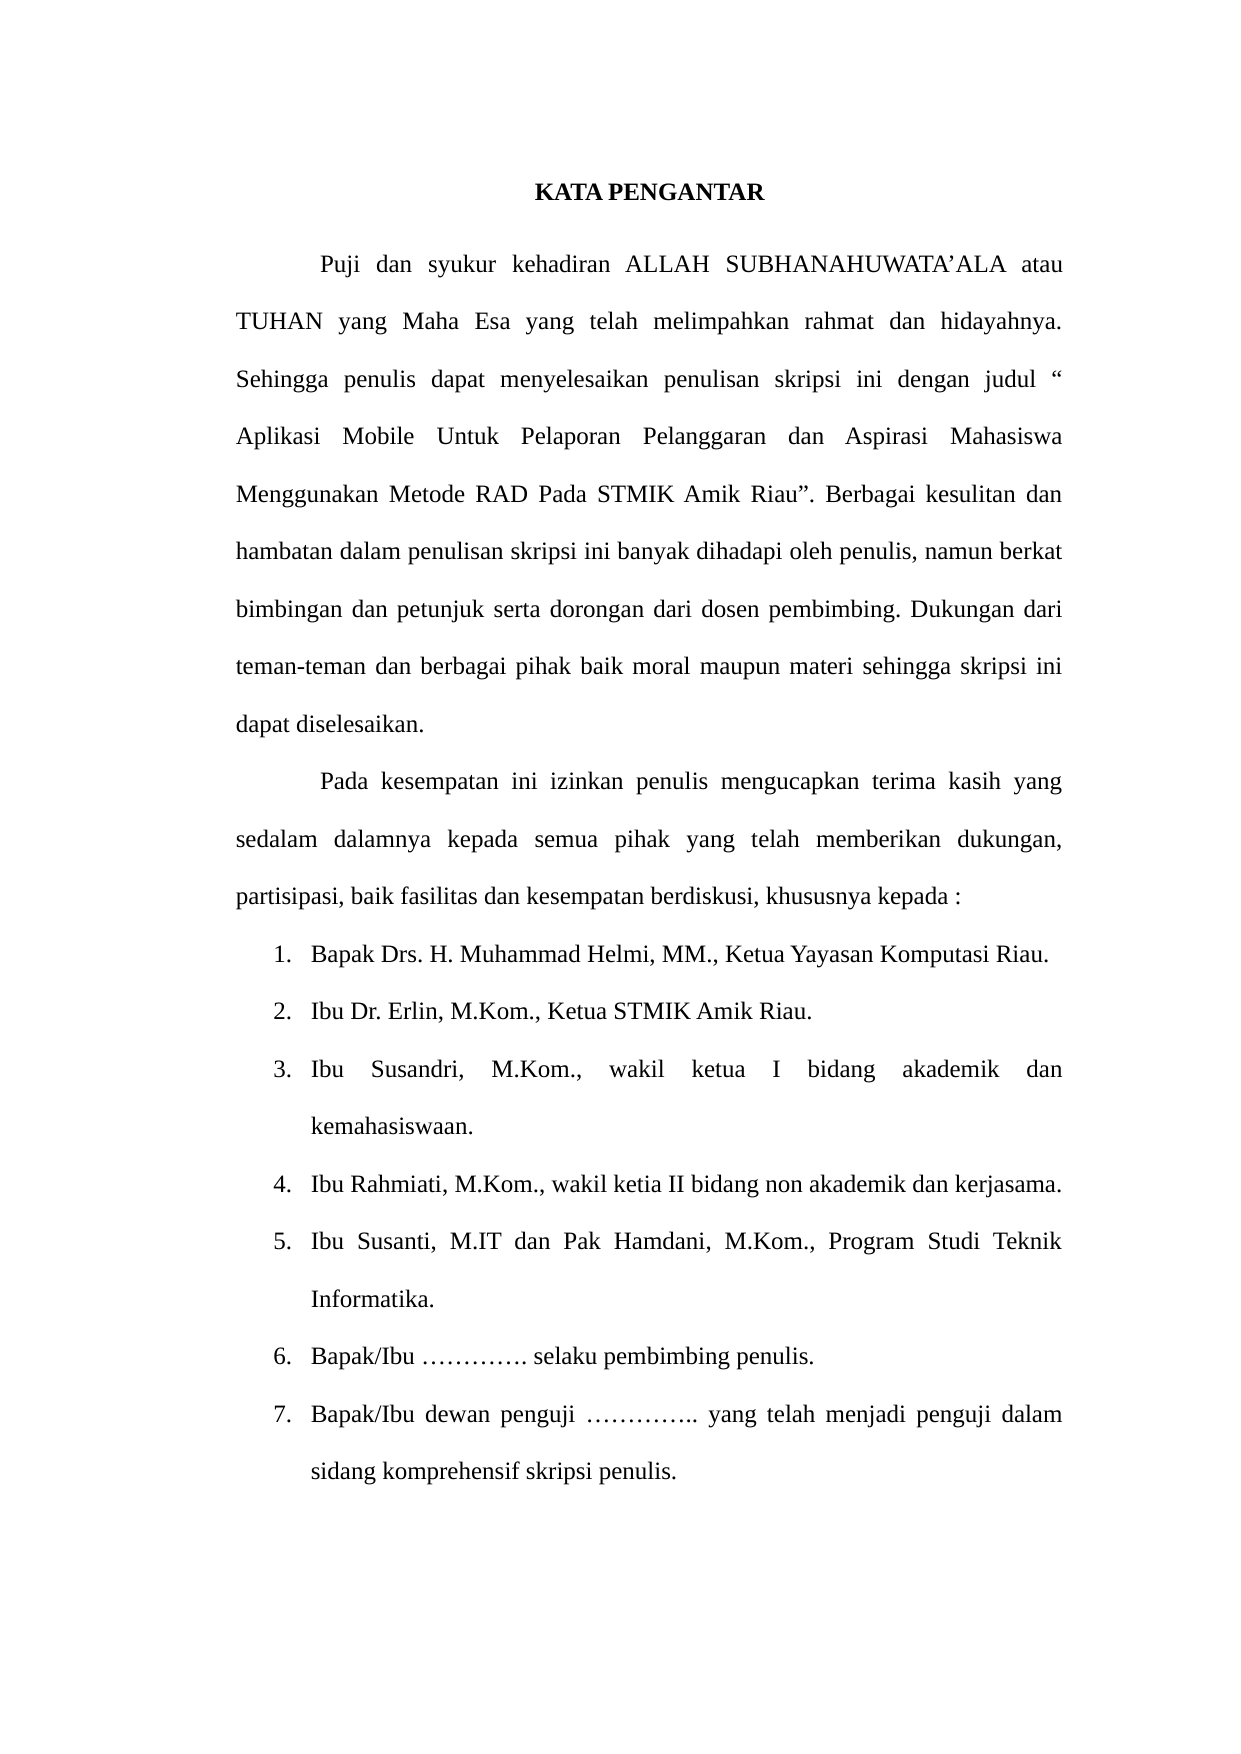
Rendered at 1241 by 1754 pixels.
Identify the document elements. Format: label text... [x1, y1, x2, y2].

list Bapak Drs. H. Muhammad Helmi, MM., Ketua Yayasan Komputasi Riau. [273, 939, 1063, 968]
text KATA PENGANTAR [236, 177, 1063, 206]
text Puji dan syukur kehadiran ALLAH SUBHANAHUWATA’ALA atau TUHAN yang Maha Esa yang telah melimpahkan rahmat dan hidayahnya. Sehingga penulis dapat menyelesaikan penulisan skripsi ini dengan judul “ Aplikasi Mobile Untuk Pelaporan Pelanggaran dan Aspirasi Mahasiswa Menggunakan Metode RAD Pada STMIK Amik Riau”. Berbagai kesulitan dan hambatan dalam penulisan skripsi ini banyak dihadapi oleh penulis, namun berkat bimbingan dan petunjuk serta dorongan dari dosen pembimbing. Dukungan dari teman-teman dan berbagai pihak baik moral maupun materi sehingga skripsi ini dapat diselesaikan. [236, 249, 1063, 738]
list Ibu Susanti, M.IT dan Pak Hamdani, M.Kom., Program Studi Teknik Informatika. [273, 1226, 1063, 1313]
list Bapak/Ibu dewan penguji ………….. yang telah menjadi penguji dalam sidang komprehensif skripsi penulis. [273, 1399, 1063, 1485]
text Pada kesempatan ini izinkan penulis mengucapkan terima kasih yang sedalam dalamnya kepada semua pihak yang telah memberikan dukungan, partisipasi, baik fasilitas dan kesempatan berdiskusi, khususnya kepada : [236, 766, 1063, 910]
list Ibu Rahmiati, M.Kom., wakil ketia II bidang non akademik dan kerjasama. [273, 1169, 1063, 1198]
list Bapak/Ibu …………. selaku pembimbing penulis. [273, 1341, 1063, 1370]
list Ibu Susandri, M.Kom., wakil ketua I bidang akademik dan kemahasiswaan. [273, 1054, 1063, 1140]
list Ibu Dr. Erlin, M.Kom., Ketua STMIK Amik Riau. [273, 996, 1063, 1025]
